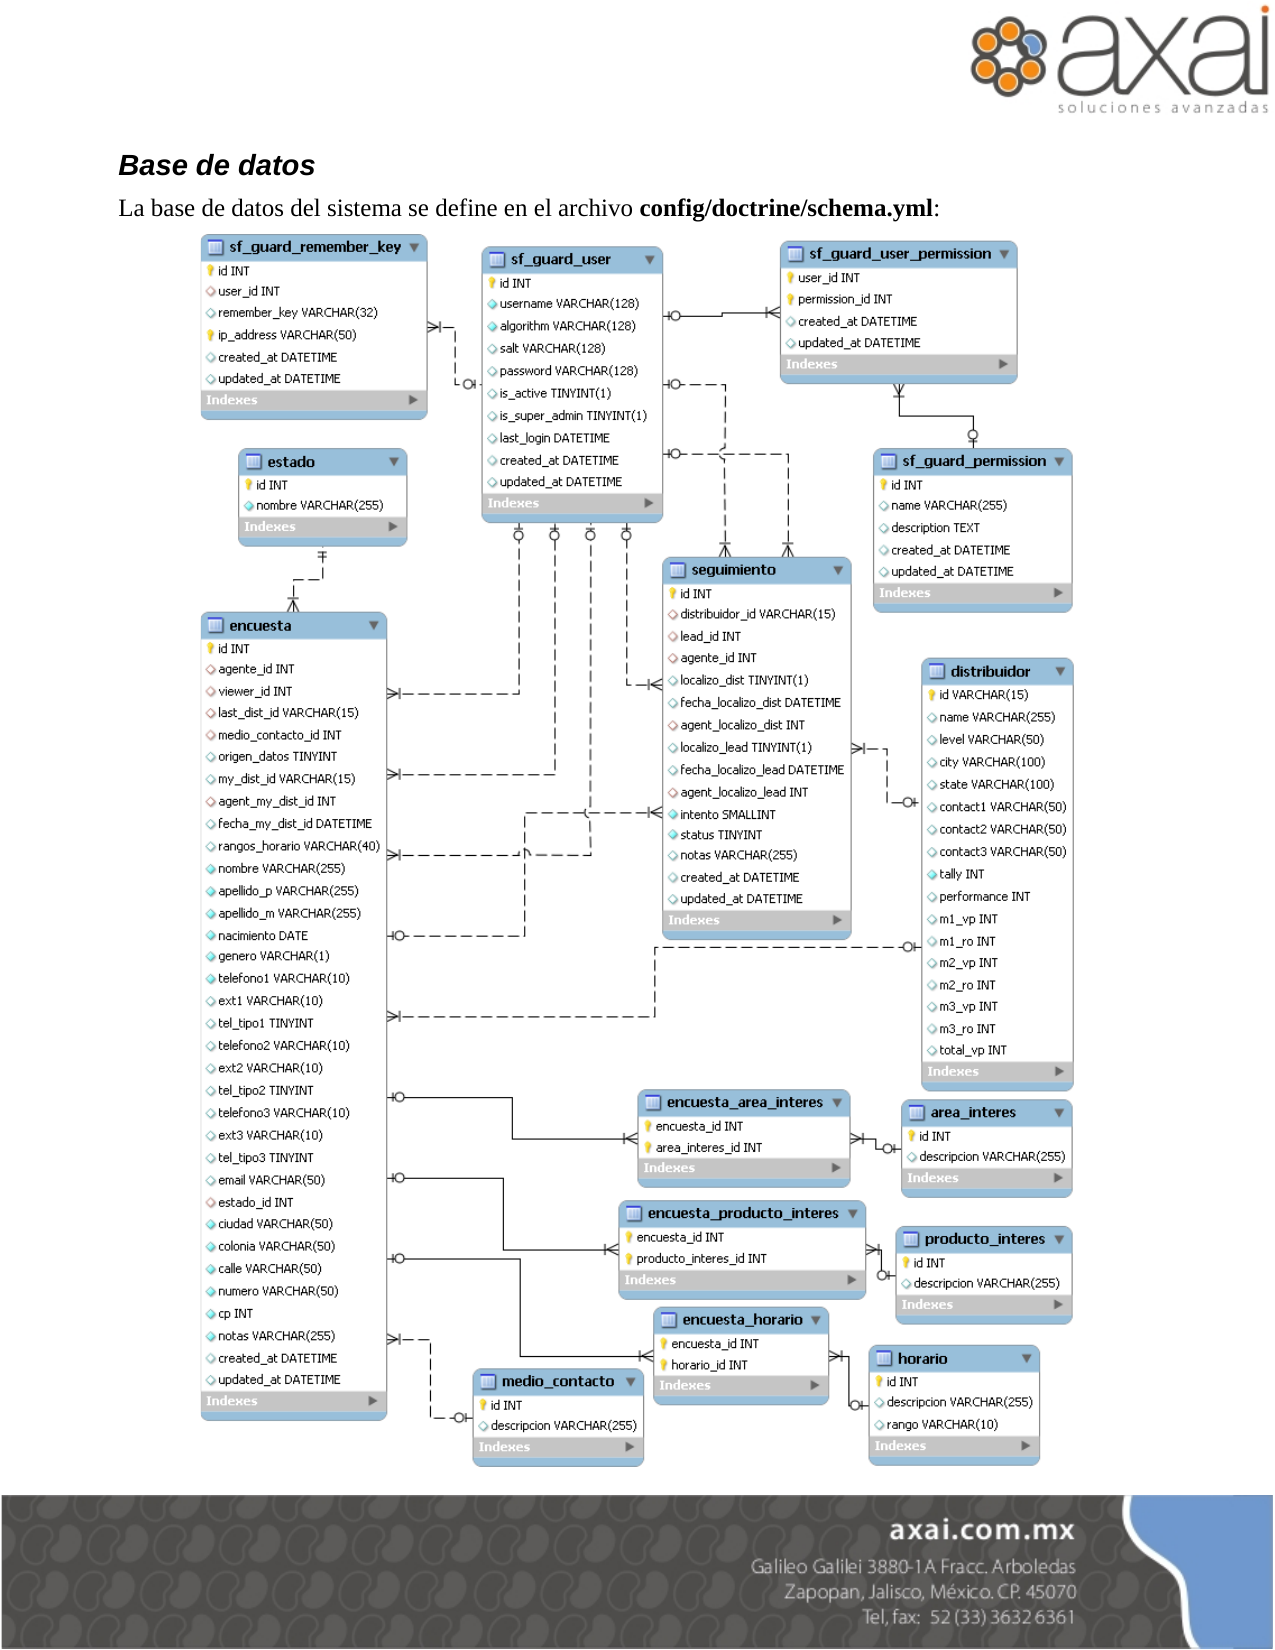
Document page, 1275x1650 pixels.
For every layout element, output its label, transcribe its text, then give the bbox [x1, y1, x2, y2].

picture [968, 1, 1274, 118]
text La base de datos del sistema se define en el archivo config/doctrine/schema.yml: [118, 193, 1157, 222]
subtitle Base de datos [118, 147, 1157, 181]
picture [1, 1495, 1273, 1649]
picture [200, 234, 1075, 1467]
